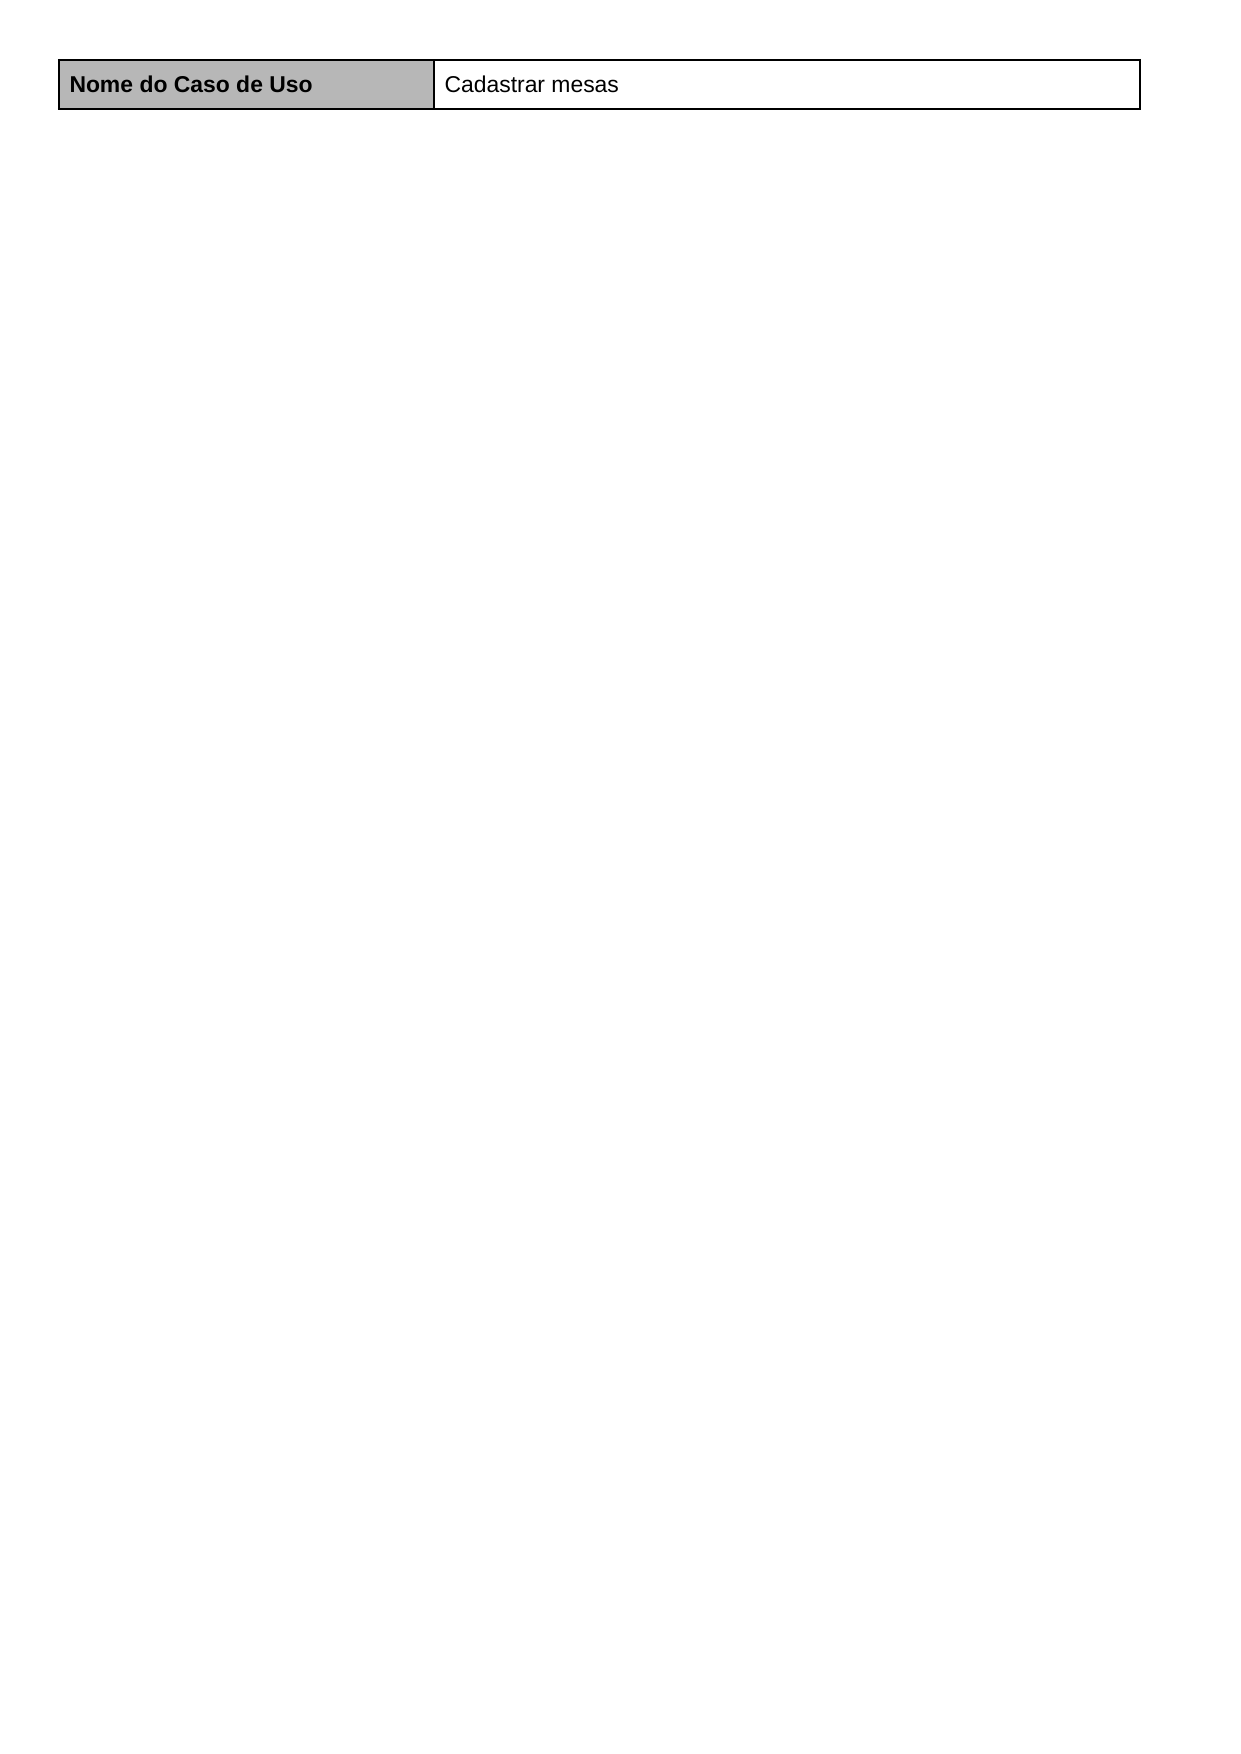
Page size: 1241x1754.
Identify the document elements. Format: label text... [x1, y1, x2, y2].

table_header Cadastrar mesas [435, 61, 1139, 108]
table_header Nome do Caso de Uso [60, 61, 433, 108]
